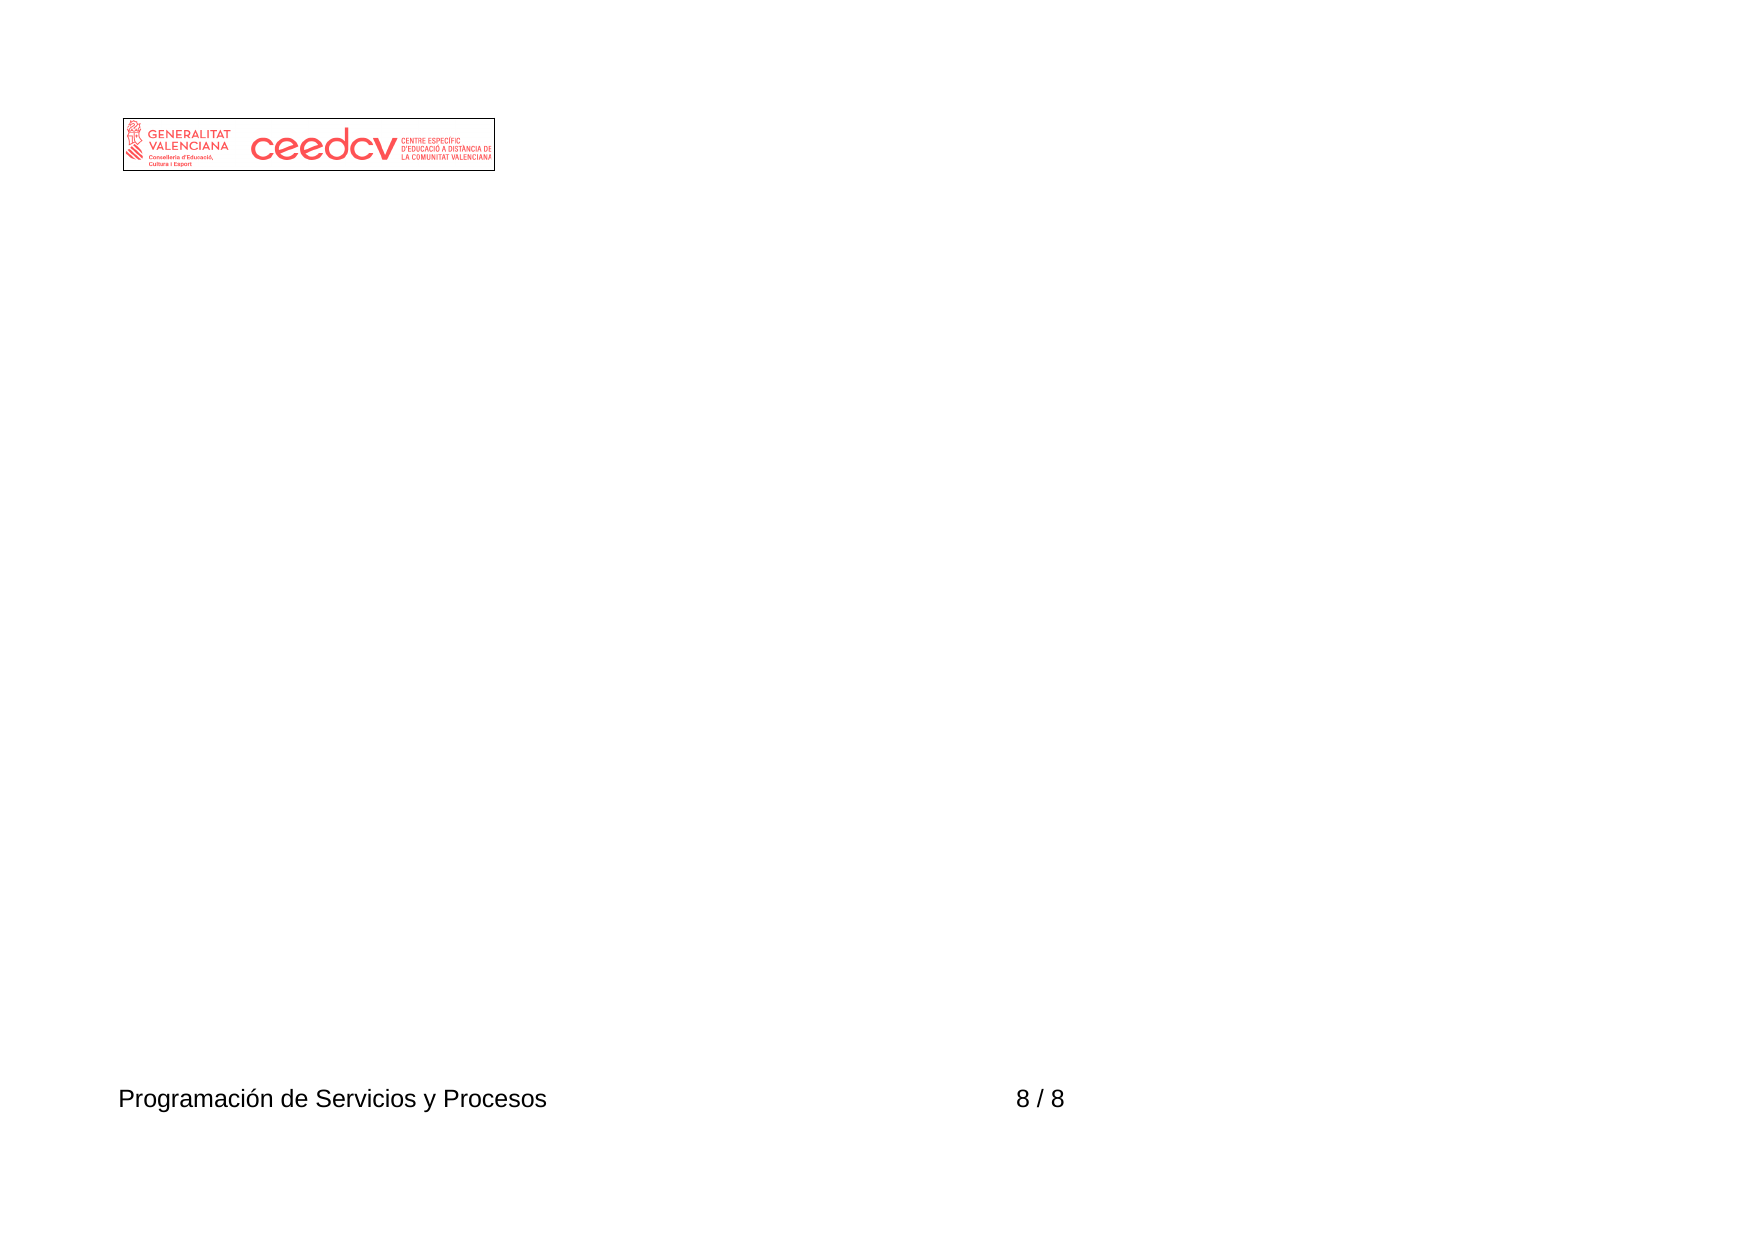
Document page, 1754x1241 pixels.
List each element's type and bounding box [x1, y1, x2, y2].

picture [125, 120, 492, 167]
